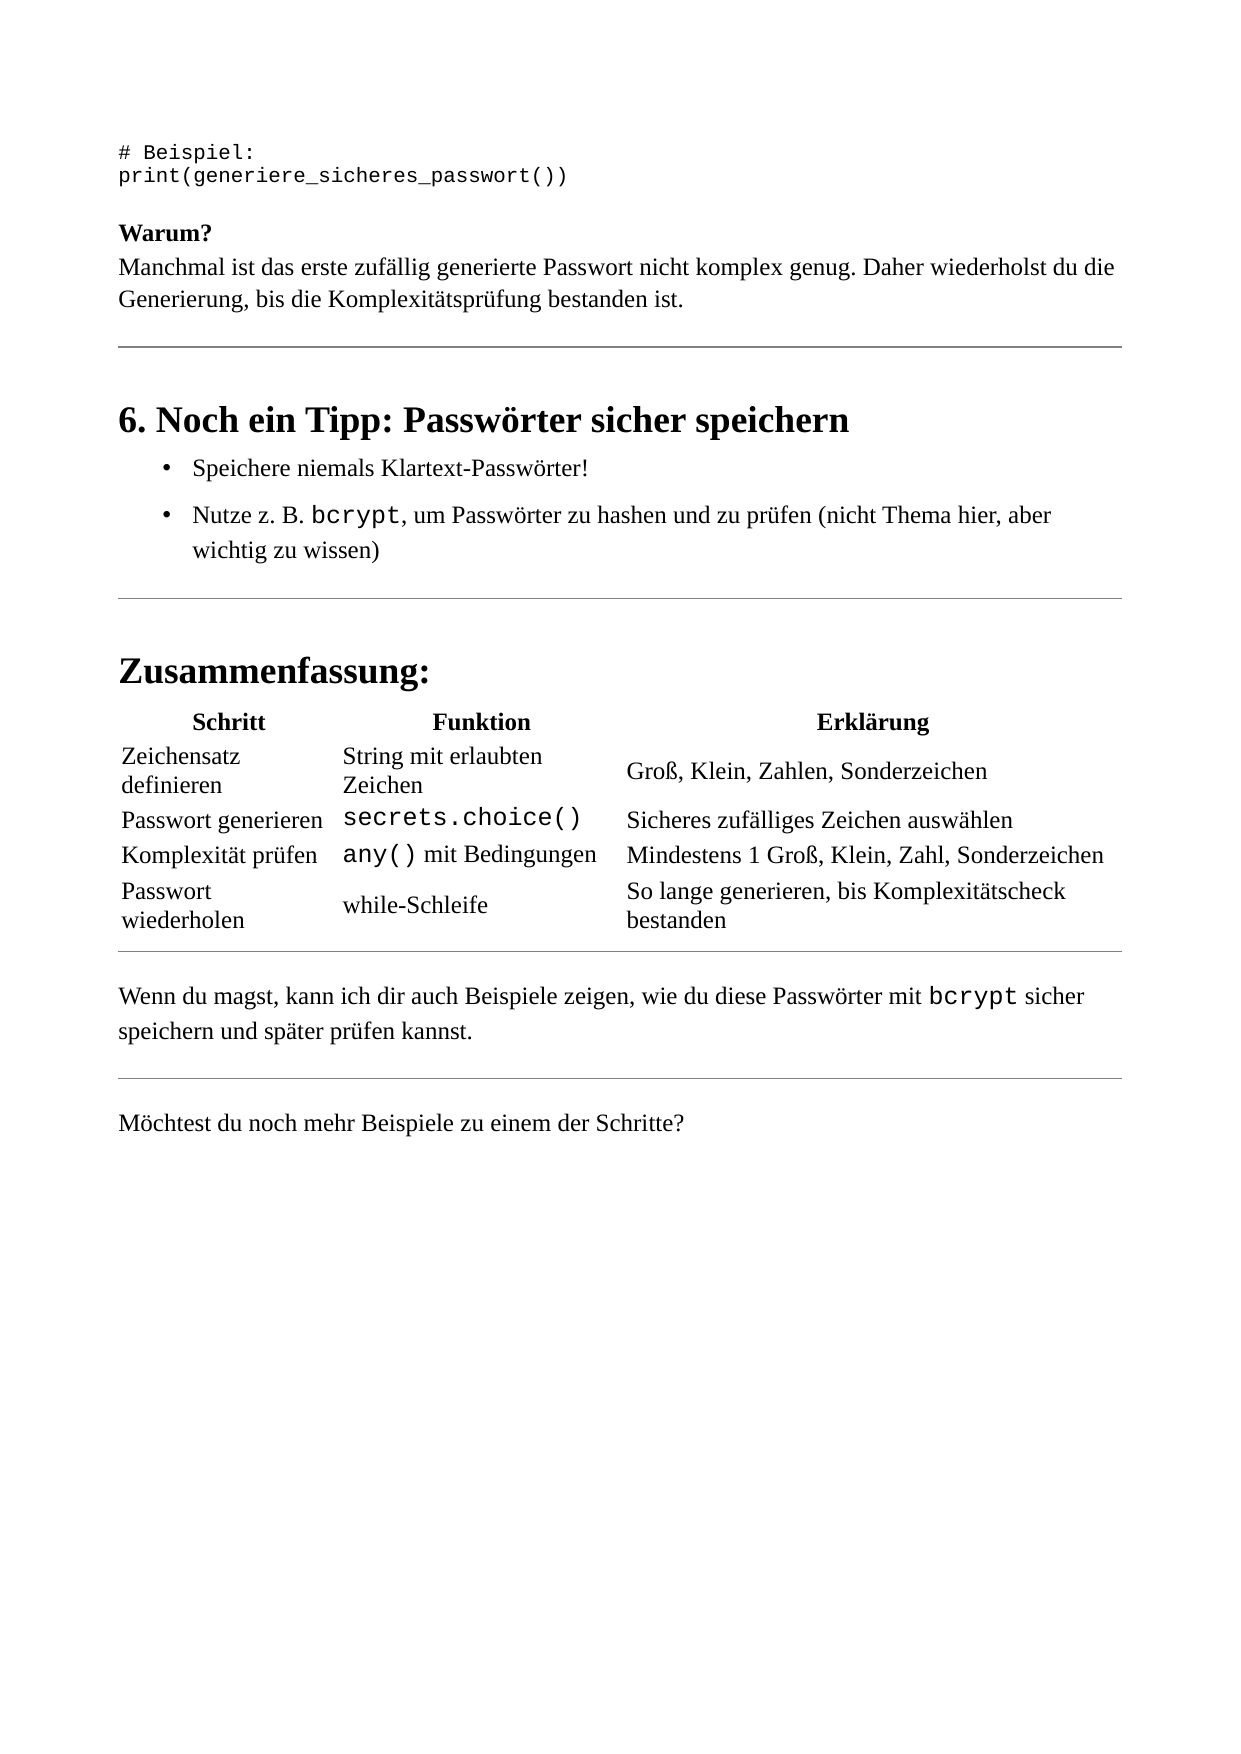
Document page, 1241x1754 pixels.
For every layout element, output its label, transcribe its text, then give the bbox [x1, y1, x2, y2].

text Warum? Manchmal ist das erste zufällig generierte Passwort nicht komplex genug. Daher wiederholst du die Generierung, bis die Komplexitätsprüfung bestanden ist. [118, 218, 1122, 313]
list Nutze z. B. bcrypt, um Passwörter zu hashen und zu prüfen (nicht Thema hier, aber wichtig zu wissen) [162, 501, 1122, 564]
text Wenn du magst, kann ich dir auch Beispiele zeigen, wie du diese Passwörter mit bcrypt sicher speichern und später prüfen kannst. [118, 981, 1122, 1044]
table_cell Komplexität prüfen [118, 836, 339, 873]
table_cell Sicheres zufälliges Zeichen auswählen [624, 802, 1122, 836]
text Möchtest du noch mehr Beispiele zu einem der Schritte? [118, 1108, 1122, 1136]
table_cell any() mit Bedingungen [340, 836, 623, 873]
table_cell Groß, Klein, Zahlen, Sonderzeichen [624, 739, 1122, 802]
text print(generiere_sicheres_passwort()) [118, 165, 1122, 189]
text # Beispiel: [118, 142, 1122, 165]
table_cell while-Schleife [340, 873, 623, 936]
table_cell Zeichensatz definieren [118, 739, 339, 802]
subtitle 6. Noch ein Tipp: Passwörter sicher speichern [118, 397, 1122, 440]
table_cell Passwort generieren [118, 802, 339, 836]
table_header Erklärung [624, 704, 1122, 738]
table_cell Mindestens 1 Groß, Klein, Zahl, Sonderzeichen [624, 836, 1122, 873]
table_header Funktion [340, 704, 623, 738]
table_cell So lange generieren, bis Komplexitätscheck bestanden [624, 873, 1122, 936]
table_header Schritt [118, 704, 339, 738]
table_cell String mit erlaubten Zeichen [340, 739, 623, 802]
list Speichere niemals Klartext-Passwörter! [162, 453, 1122, 482]
table_cell Passwort wiederholen [118, 873, 339, 936]
subtitle Zusammenfassung: [118, 648, 1122, 691]
table_cell secrets.choice() [340, 802, 623, 836]
